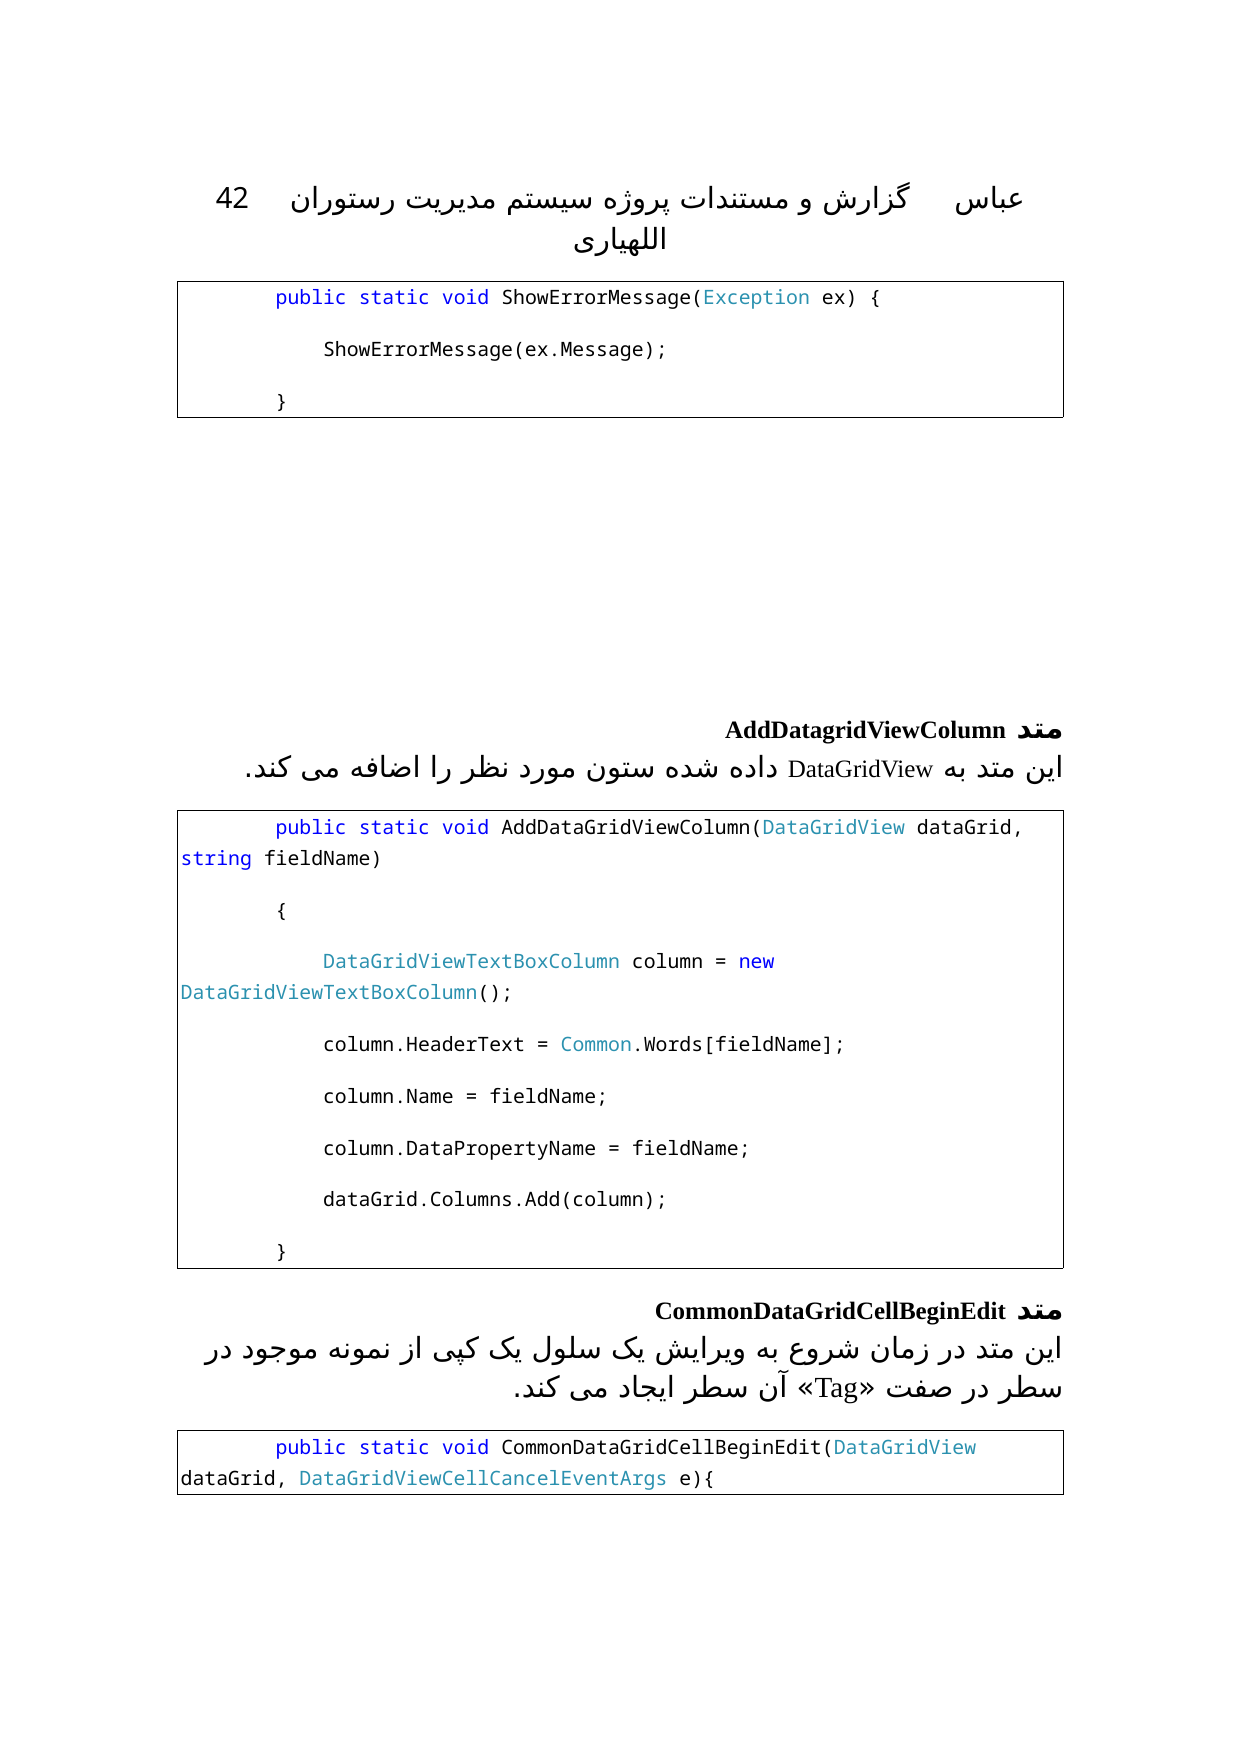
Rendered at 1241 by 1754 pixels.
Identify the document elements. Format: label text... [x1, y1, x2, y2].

text column.HeaderText = Common.Words[fieldName]; [178, 1027, 1063, 1057]
text dataGrid.Columns.Add(column); [178, 1183, 1063, 1213]
text { [178, 893, 1063, 923]
text column.Name = fieldName; [178, 1079, 1063, 1109]
text } [178, 384, 1063, 417]
text این متد به DataGridView داده شده ستون مورد نظر را اضافه می کند. [177, 750, 1063, 784]
text public static void ShowErrorMessage(Exception ex) { [178, 282, 1063, 311]
text DataGridViewTextBoxColumn column = new DataGridViewTextBoxColumn(); [178, 944, 1063, 1006]
text } [178, 1234, 1063, 1268]
subtitle متد CommonDataGridCellBeginEdit [177, 1292, 1063, 1326]
subtitle متد AddDatagridViewColumn [177, 711, 1063, 745]
text column.DataPropertyName = fieldName; [178, 1131, 1063, 1161]
text public static void AddDataGridViewColumn(DataGridView dataGrid, string fieldName) [178, 811, 1063, 871]
text ShowErrorMessage(ex.Message); [178, 332, 1063, 362]
text public static void CommonDataGridCellBeginEdit(DataGridView dataGrid, DataGridViewCellCancelEventArgs e){ [178, 1431, 1063, 1494]
text این متد در زمان شروع به ویرایش یک سلول یک کپی از نمونه موجود در سطر در صفت «Tag» آن سطر ایجاد می کند. [177, 1331, 1063, 1404]
